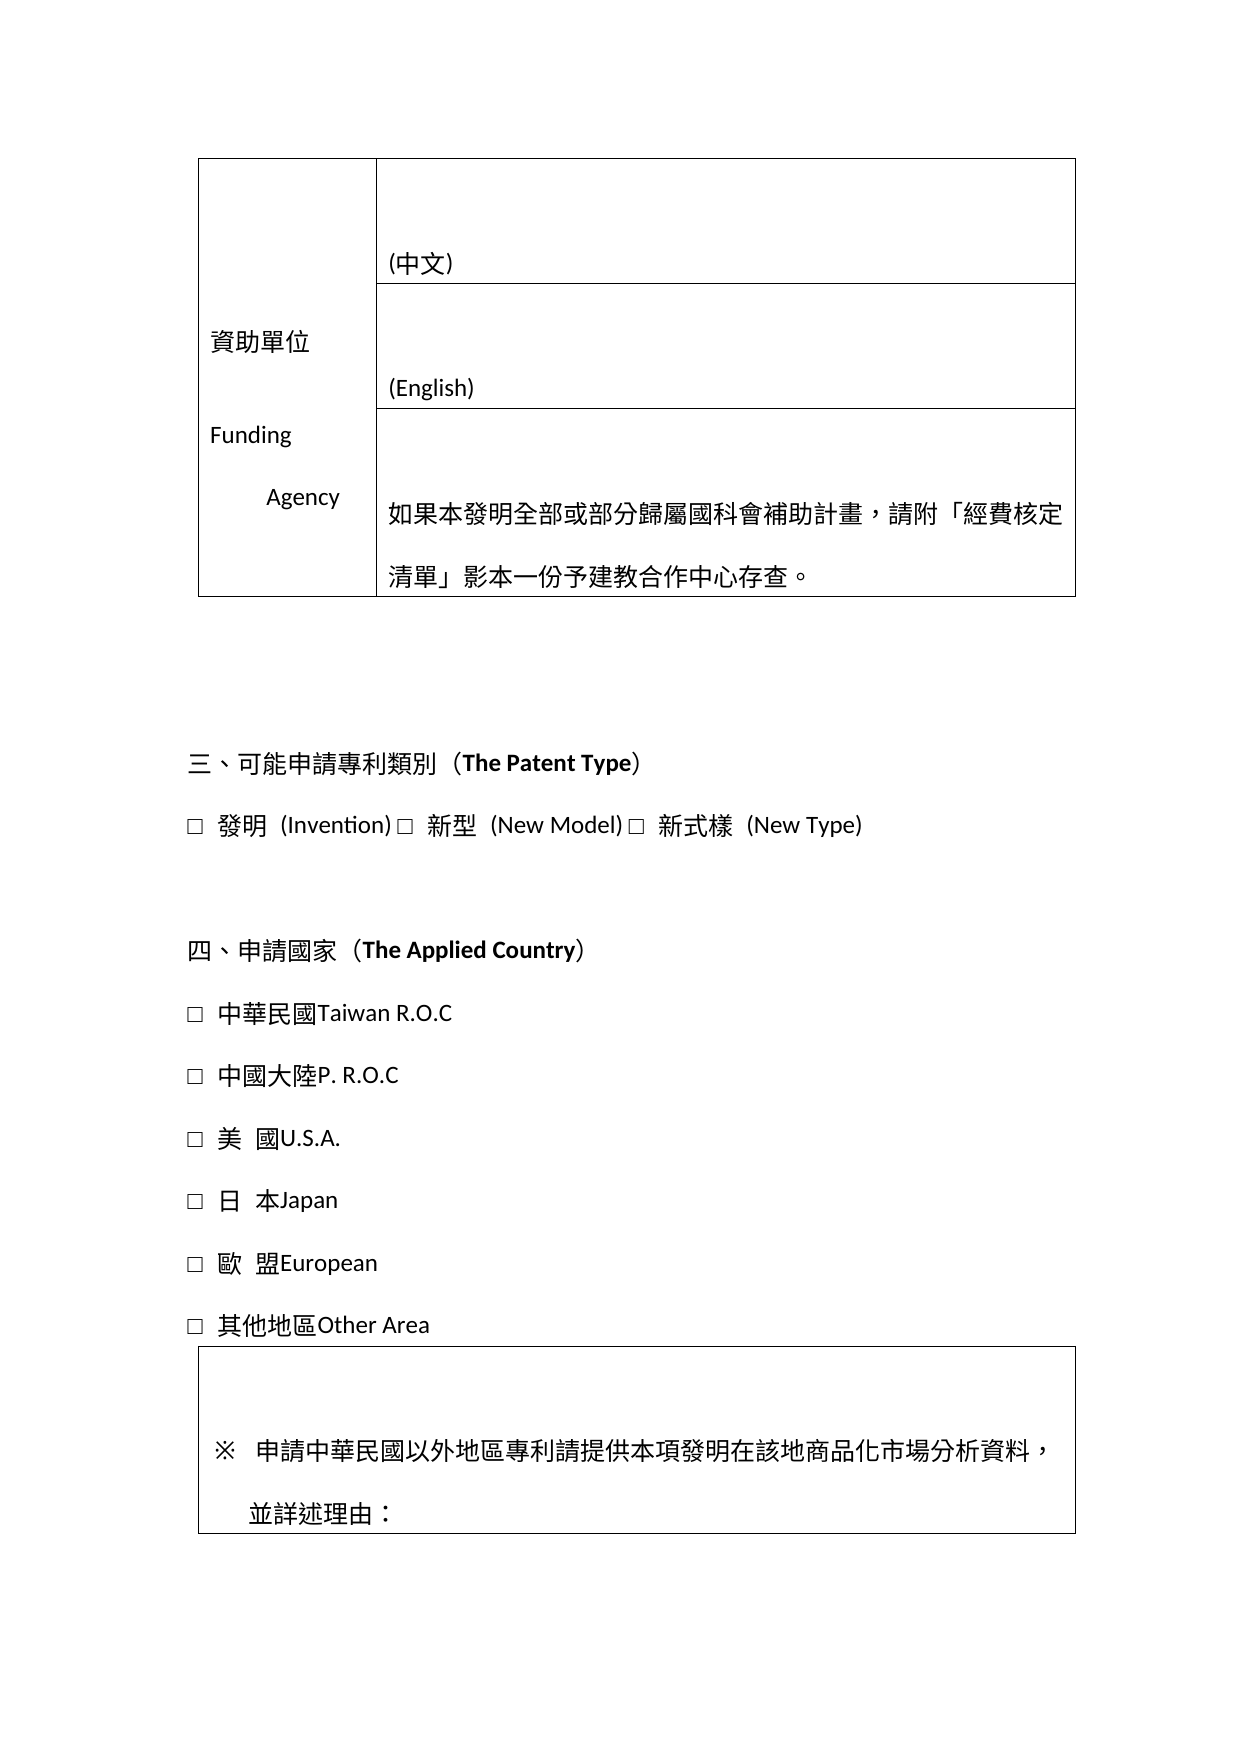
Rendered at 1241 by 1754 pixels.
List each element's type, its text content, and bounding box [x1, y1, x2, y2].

text □ 日 本Japan [187, 1158, 1053, 1221]
table_cell 資助單位 Funding Agency [199, 159, 376, 596]
text □ 發明 (Invention) □ 新型 (New Model) □ 新式樣 (New Type) [187, 783, 1053, 846]
text 四、申請國家（The Applied Country） [187, 908, 1053, 971]
text □ 美 國U.S.A. [187, 1096, 1053, 1158]
text □ 中國大陸P. R.O.C [187, 1033, 1053, 1096]
text □ 中華民國Taiwan R.O.C [187, 971, 1053, 1033]
table_header ※ 申請中華民國以外地區專利請提供本項發明在該地商品化市場分析資料，並詳述理由： [199, 1347, 1075, 1533]
table_cell (中文) [377, 159, 1075, 283]
table_cell (English) [377, 284, 1075, 408]
text 三、可能申請專利類別（The Patent Type） [187, 721, 1053, 783]
table_cell 如果本發明全部或部分歸屬國科會補助計畫，請附「經費核定清單」影本一份予建教合作中心存查。 [377, 409, 1075, 596]
text □ 其他地區Other Area [187, 1283, 1053, 1346]
text □ 歐 盟European [187, 1221, 1053, 1283]
